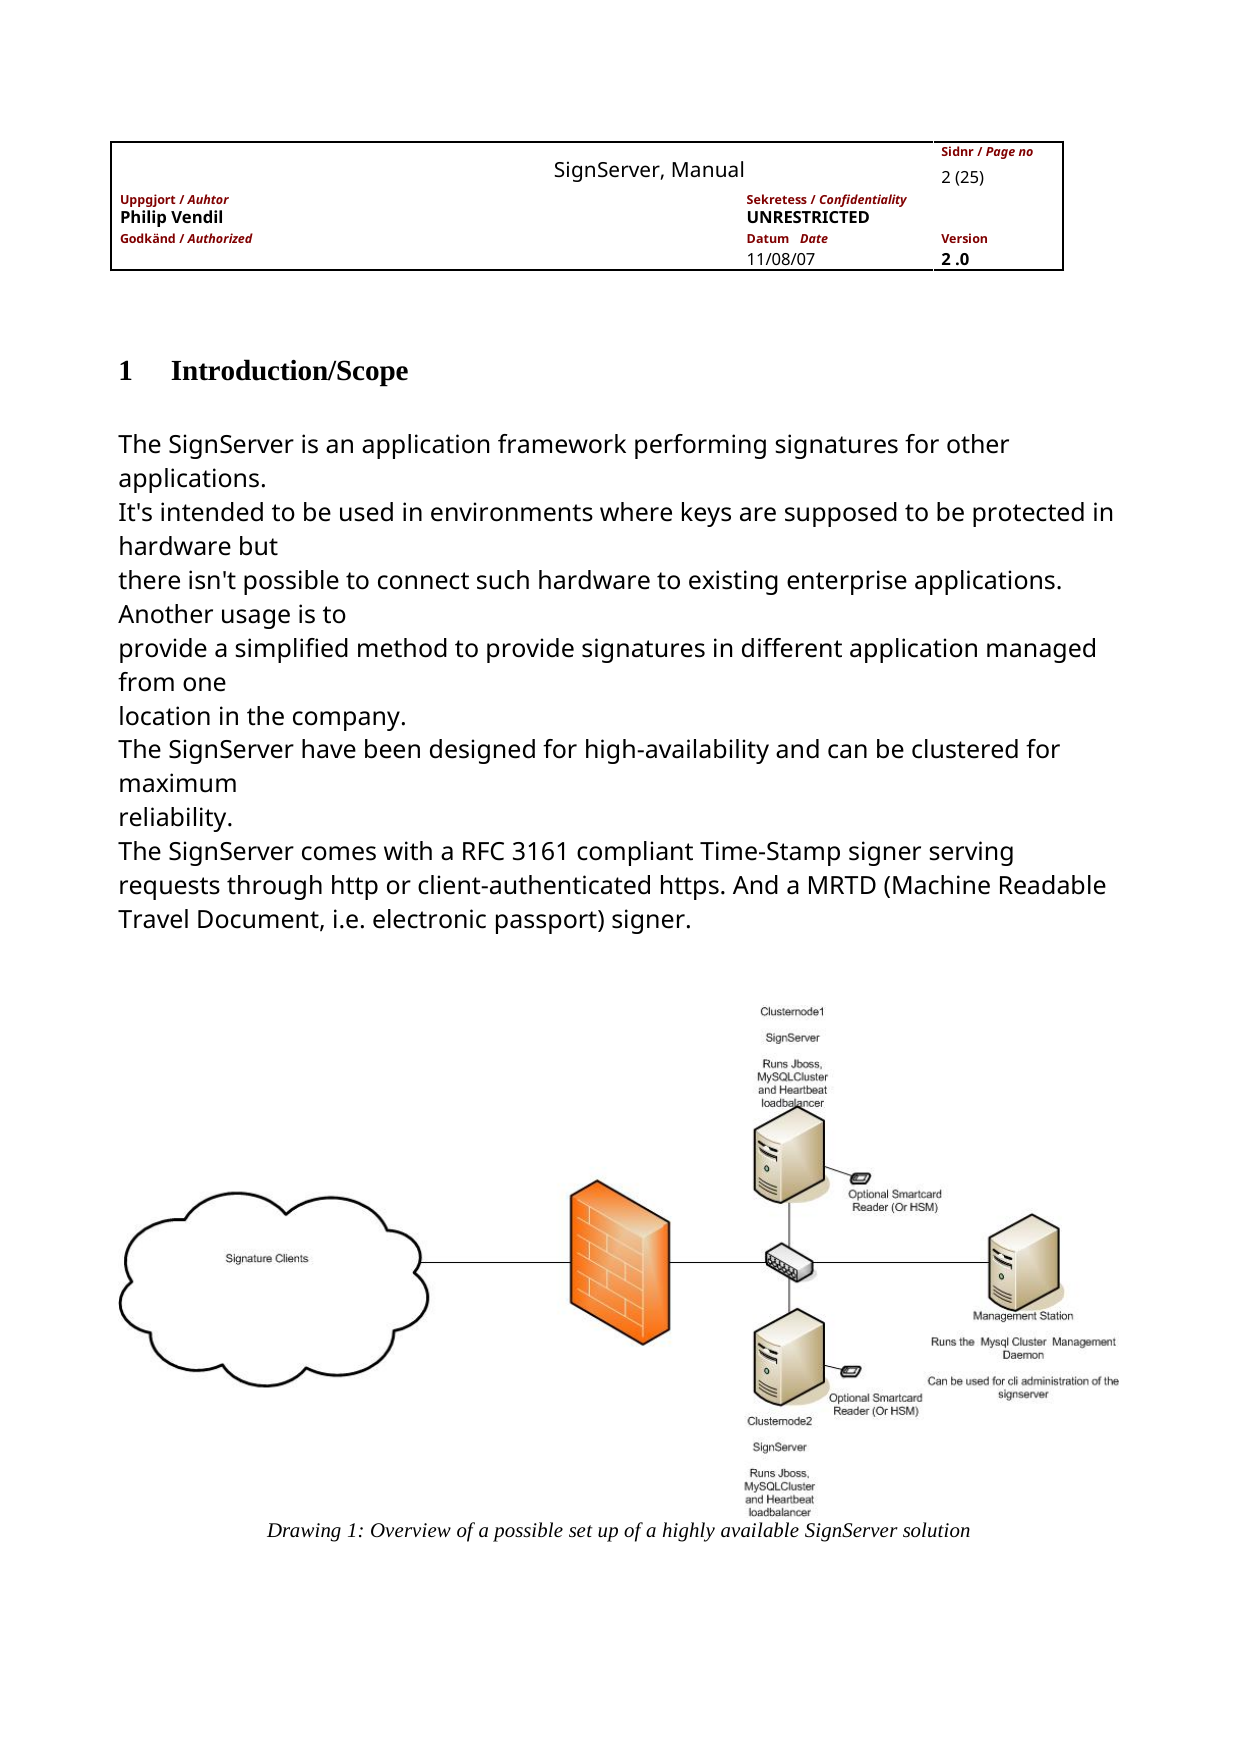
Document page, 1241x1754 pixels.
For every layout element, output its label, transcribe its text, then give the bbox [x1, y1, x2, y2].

text provide a simplified method to provide signatures in different application managed from one [118, 631, 1122, 698]
text there isn't possible to connect such hardware to existing enterprise applications. Another usage is to [118, 563, 1122, 631]
text The SignServer comes with a RFC 3161 compliant Time-Stamp signer serving requests through http or client-authenticated https. And a MRTD (Machine Readable Travel Document, i.e. electronic passport) signer. [118, 834, 1122, 936]
text reliability. [118, 800, 1122, 834]
text The SignServer is an application framework performing signatures for other applications. [118, 427, 1122, 495]
subtitle Introduction/Scope [118, 354, 1122, 386]
picture [118, 1005, 1122, 1519]
text The SignServer have been designed for high-availability and can be clustered for maximum [118, 732, 1122, 800]
text Drawing 1: Overview of a possible set up of a highly available SignServer solution [118, 1519, 1122, 1541]
text location in the company. [118, 698, 1122, 732]
text It's intended to be used in environments where keys are supposed to be protected in hardware but [118, 495, 1122, 563]
